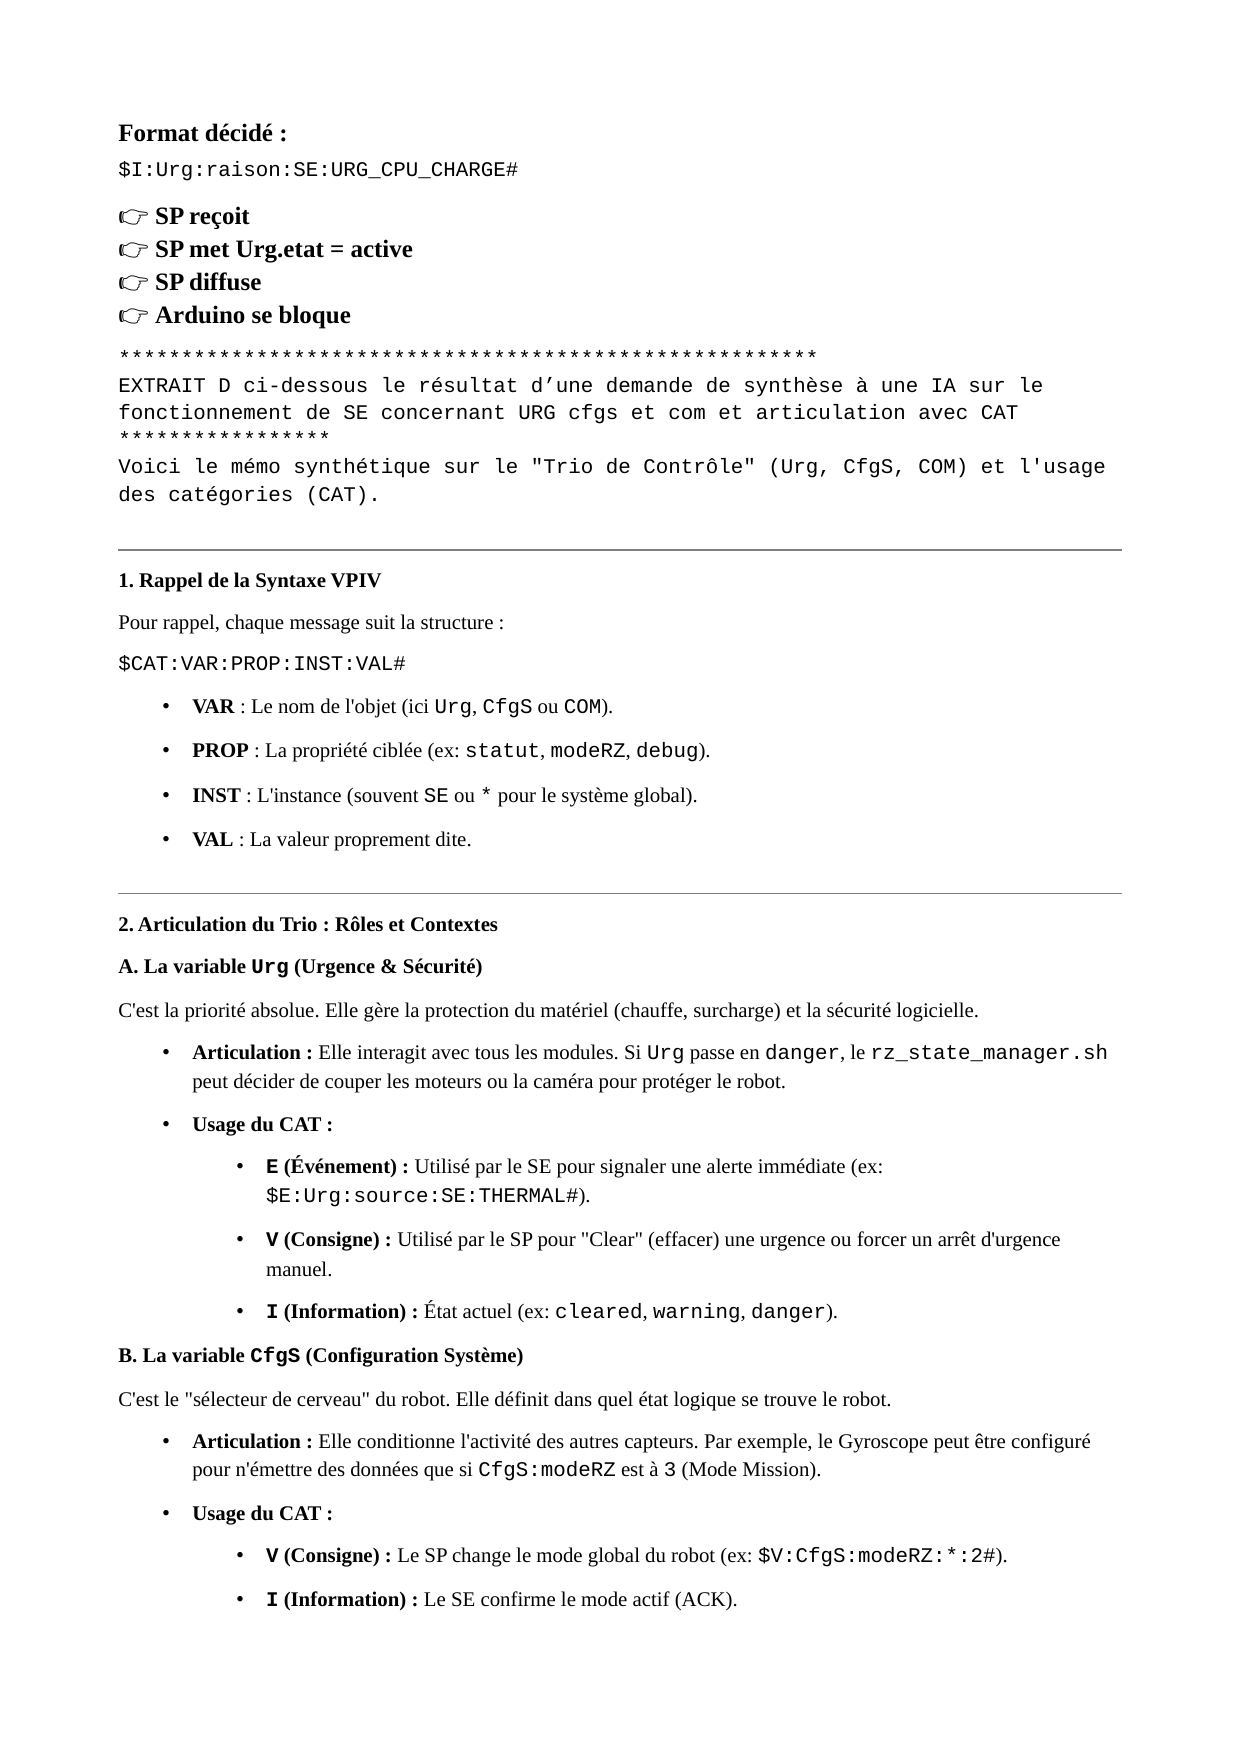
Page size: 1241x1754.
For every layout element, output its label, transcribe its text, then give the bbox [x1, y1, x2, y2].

text ******************************************************** EXTRAIT D ci-dessous le résultat d’une demande de synthèse à une IA sur le fonctionnement de SE concernant URG cfgs et com et articulation avec CAT ***************** Voici le mémo synthétique sur le "Trio de Contrôle" (Urg, CfgS, COM) et l'usage des catégories (CAT). [118, 348, 1122, 507]
list Articulation : Elle interagit avec tous les modules. Si Urg passe en danger, le rz_state_manager.sh peut décider de couper les moteurs ou la caméra pour protéger le robot. [162, 1040, 1122, 1093]
text $CAT:VAR:PROP:INST:VAL# [118, 652, 1122, 676]
list Usage du CAT : [162, 1112, 1122, 1136]
subtitle 1. Rappel de la Syntaxe VPIV [118, 568, 1122, 592]
list INST : L'instance (souvent SE ou * pour le système global). [162, 783, 1122, 808]
list I (Information) : État actuel (ex: cleared, warning, danger). [236, 1299, 1122, 1324]
list V (Consigne) : Le SP change le mode global du robot (ex: $V:CfgS:modeRZ:*:2#). [236, 1543, 1122, 1569]
text 👉 SP reçoit 👉 SP met Urg.etat = active 👉 SP diffuse 👉 Arduino se bloque [118, 201, 1122, 329]
list Articulation : Elle conditionne l'activité des autres capteurs. Par exemple, le Gyroscope peut être configuré pour n'émettre des données que si CfgS:modeRZ est à 3 (Mode Mission). [162, 1429, 1122, 1482]
list PROP : La propriété ciblée (ex: statut, modeRZ, debug). [162, 738, 1122, 764]
subtitle 2. Articulation du Trio : Rôles et Contextes [118, 912, 1122, 936]
list Usage du CAT : [162, 1501, 1122, 1525]
subtitle B. La variable CfgS (Configuration Système) [118, 1343, 1122, 1368]
text C'est la priorité absolue. Elle gère la protection du matériel (chauffe, surcharge) et la sécurité logicielle. [118, 998, 1122, 1022]
subtitle A. La variable Urg (Urgence & Sécurité) [118, 954, 1122, 979]
list VAL : La valeur proprement dite. [162, 827, 1122, 851]
text Pour rappel, chaque message suit la structure : [118, 610, 1122, 634]
list I (Information) : Le SE confirme le mode actif (ACK). [236, 1587, 1122, 1613]
text C'est le "sélecteur de cerveau" du robot. Elle définit dans quel état logique se trouve le robot. [118, 1387, 1122, 1411]
text $I:Urg:raison:SE:URG_CPU_CHARGE# [118, 159, 1122, 183]
list E (Événement) : Utilisé par le SE pour signaler une alerte immédiate (ex: $E:Urg:source:SE:THERMAL#). [236, 1154, 1122, 1209]
list VAR : Le nom de l'objet (ici Urg, CfgS ou COM). [162, 694, 1122, 720]
subtitle Format décidé : [118, 118, 1122, 147]
list V (Consigne) : Utilisé par le SP pour "Clear" (effacer) une urgence ou forcer un arrêt d'urgence manuel. [236, 1227, 1122, 1281]
